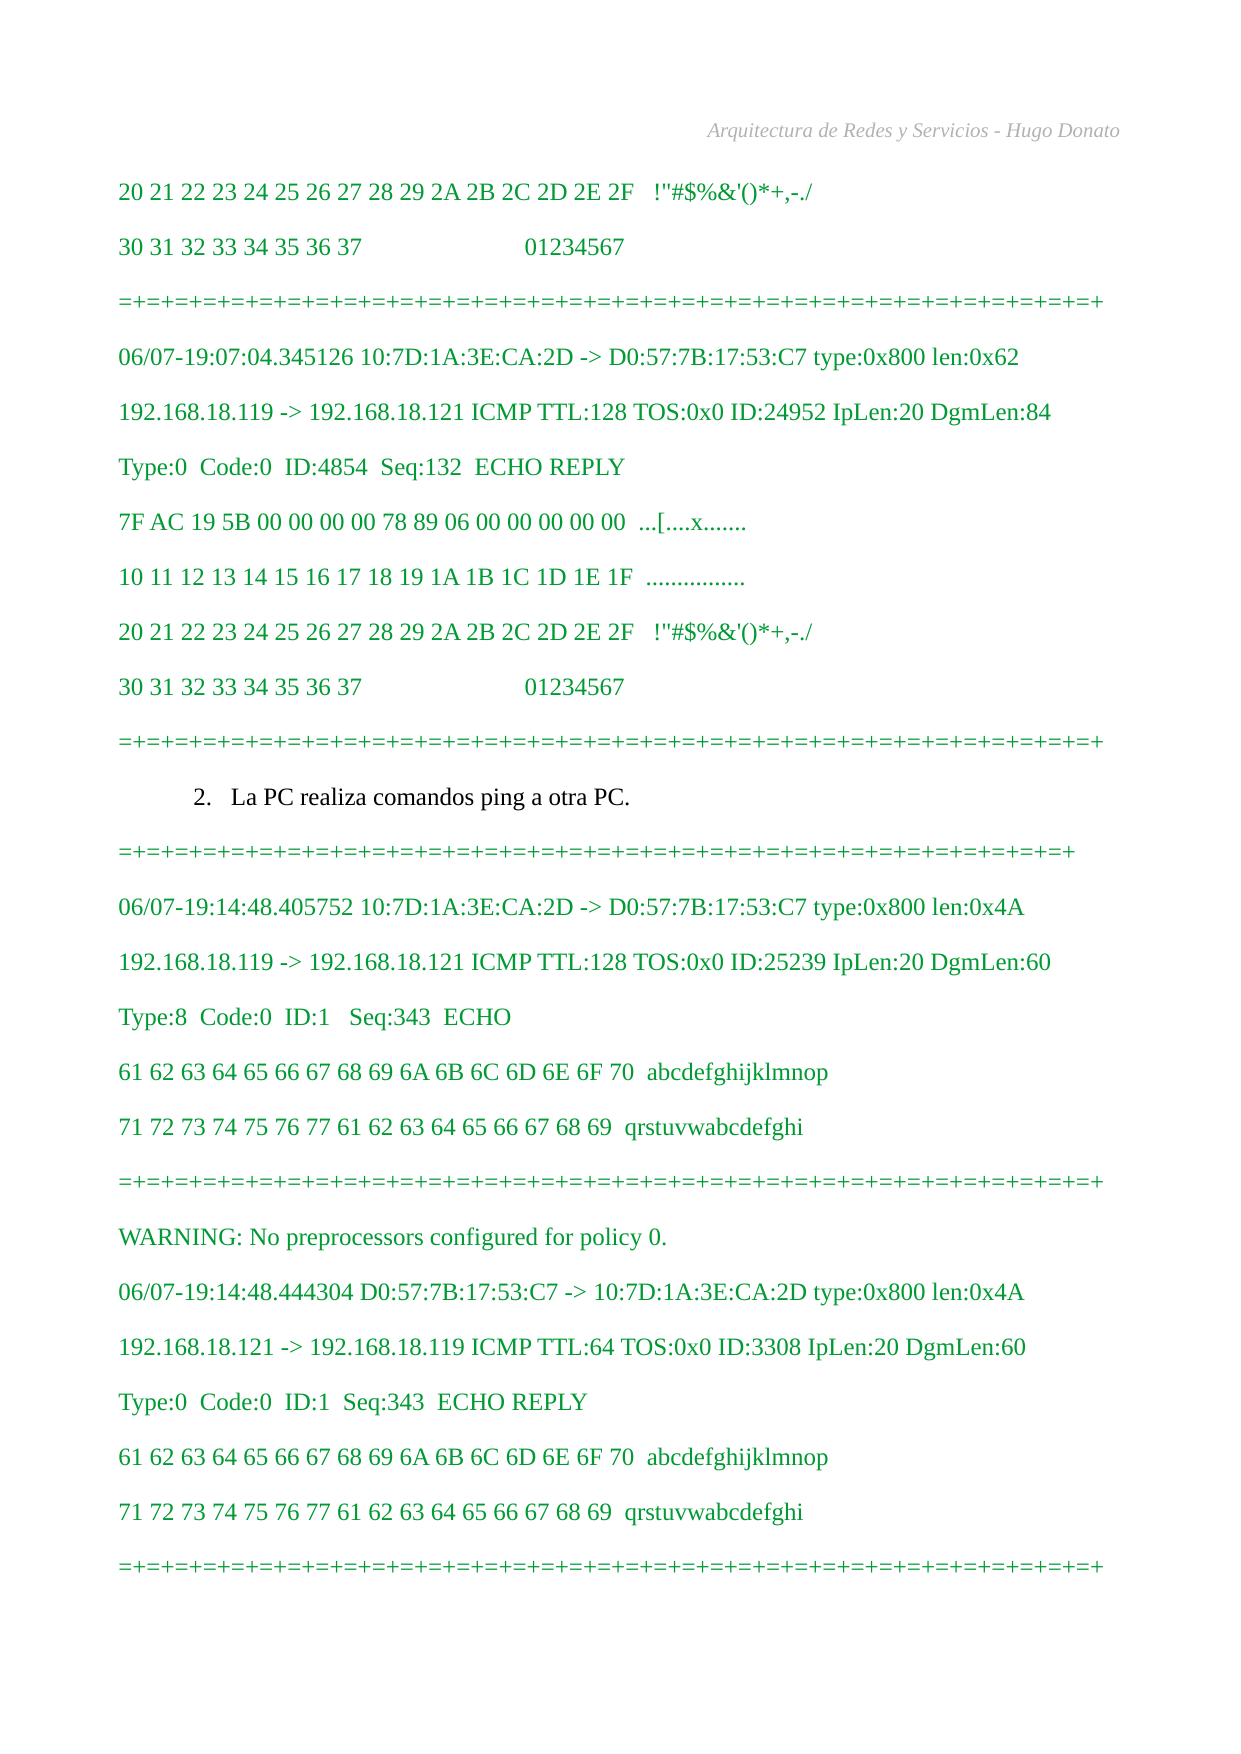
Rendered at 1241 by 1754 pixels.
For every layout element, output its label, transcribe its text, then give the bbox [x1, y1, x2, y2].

text 61 62 63 64 65 66 67 68 69 6A 6B 6C 6D 6E 6F 70 abcdefghijklmnop [118, 1057, 1122, 1086]
text 7F AC 19 5B 00 00 00 00 78 89 06 00 00 00 00 00 ...[....x....... [118, 507, 1122, 536]
text Type:0 Code:0 ID:4854 Seq:132 ECHO REPLY [118, 452, 1122, 481]
text 192.168.18.119 -> 192.168.18.121 ICMP TTL:128 TOS:0x0 ID:25239 IpLen:20 DgmLen:60 [118, 947, 1122, 976]
text 71 72 73 74 75 76 77 61 62 63 64 65 66 67 68 69 qrstuvwabcdefghi [118, 1497, 1122, 1526]
text WARNING: No preprocessors configured for policy 0. [118, 1222, 1122, 1251]
text =+=+=+=+=+=+=+=+=+=+=+=+=+=+=+=+=+=+=+=+=+=+=+=+=+=+=+=+=+=+=+=+=+=+=+ [118, 1167, 1122, 1196]
text 06/07-19:14:48.405752 10:7D:1A:3E:CA:2D -> D0:57:7B:17:53:C7 type:0x800 len:0x4A [118, 892, 1122, 921]
text =+=+=+=+=+=+=+=+=+=+=+=+=+=+=+=+=+=+=+=+=+=+=+=+=+=+=+=+=+=+=+=+=+=+=+ [118, 1552, 1122, 1581]
text =+=+=+=+=+=+=+=+=+=+=+=+=+=+=+=+=+=+=+=+=+=+=+=+=+=+=+=+=+=+=+=+=+=+ [118, 837, 1122, 866]
text =+=+=+=+=+=+=+=+=+=+=+=+=+=+=+=+=+=+=+=+=+=+=+=+=+=+=+=+=+=+=+=+=+=+=+ [118, 727, 1122, 756]
text Type:0 Code:0 ID:1 Seq:343 ECHO REPLY [118, 1387, 1122, 1416]
text 06/07-19:07:04.345126 10:7D:1A:3E:CA:2D -> D0:57:7B:17:53:C7 type:0x800 len:0x62 [118, 342, 1122, 371]
list La PC realiza comandos ping a otra PC. [193, 782, 1122, 811]
text 06/07-19:14:48.444304 D0:57:7B:17:53:C7 -> 10:7D:1A:3E:CA:2D type:0x800 len:0x4A [118, 1277, 1122, 1306]
text 30 31 32 33 34 35 36 37 01234567 [118, 232, 1122, 261]
text 192.168.18.119 -> 192.168.18.121 ICMP TTL:128 TOS:0x0 ID:24952 IpLen:20 DgmLen:84 [118, 397, 1122, 426]
text 20 21 22 23 24 25 26 27 28 29 2A 2B 2C 2D 2E 2F !"#$%&'()*+,-./ [118, 177, 1122, 206]
text 10 11 12 13 14 15 16 17 18 19 1A 1B 1C 1D 1E 1F ................ [118, 562, 1122, 591]
text =+=+=+=+=+=+=+=+=+=+=+=+=+=+=+=+=+=+=+=+=+=+=+=+=+=+=+=+=+=+=+=+=+=+=+ [118, 287, 1122, 316]
text 30 31 32 33 34 35 36 37 01234567 [118, 672, 1122, 701]
text Type:8 Code:0 ID:1 Seq:343 ECHO [118, 1002, 1122, 1031]
text 192.168.18.121 -> 192.168.18.119 ICMP TTL:64 TOS:0x0 ID:3308 IpLen:20 DgmLen:60 [118, 1332, 1122, 1361]
text 71 72 73 74 75 76 77 61 62 63 64 65 66 67 68 69 qrstuvwabcdefghi [118, 1112, 1122, 1141]
text 20 21 22 23 24 25 26 27 28 29 2A 2B 2C 2D 2E 2F !"#$%&'()*+,-./ [118, 617, 1122, 646]
text 61 62 63 64 65 66 67 68 69 6A 6B 6C 6D 6E 6F 70 abcdefghijklmnop [118, 1442, 1122, 1471]
